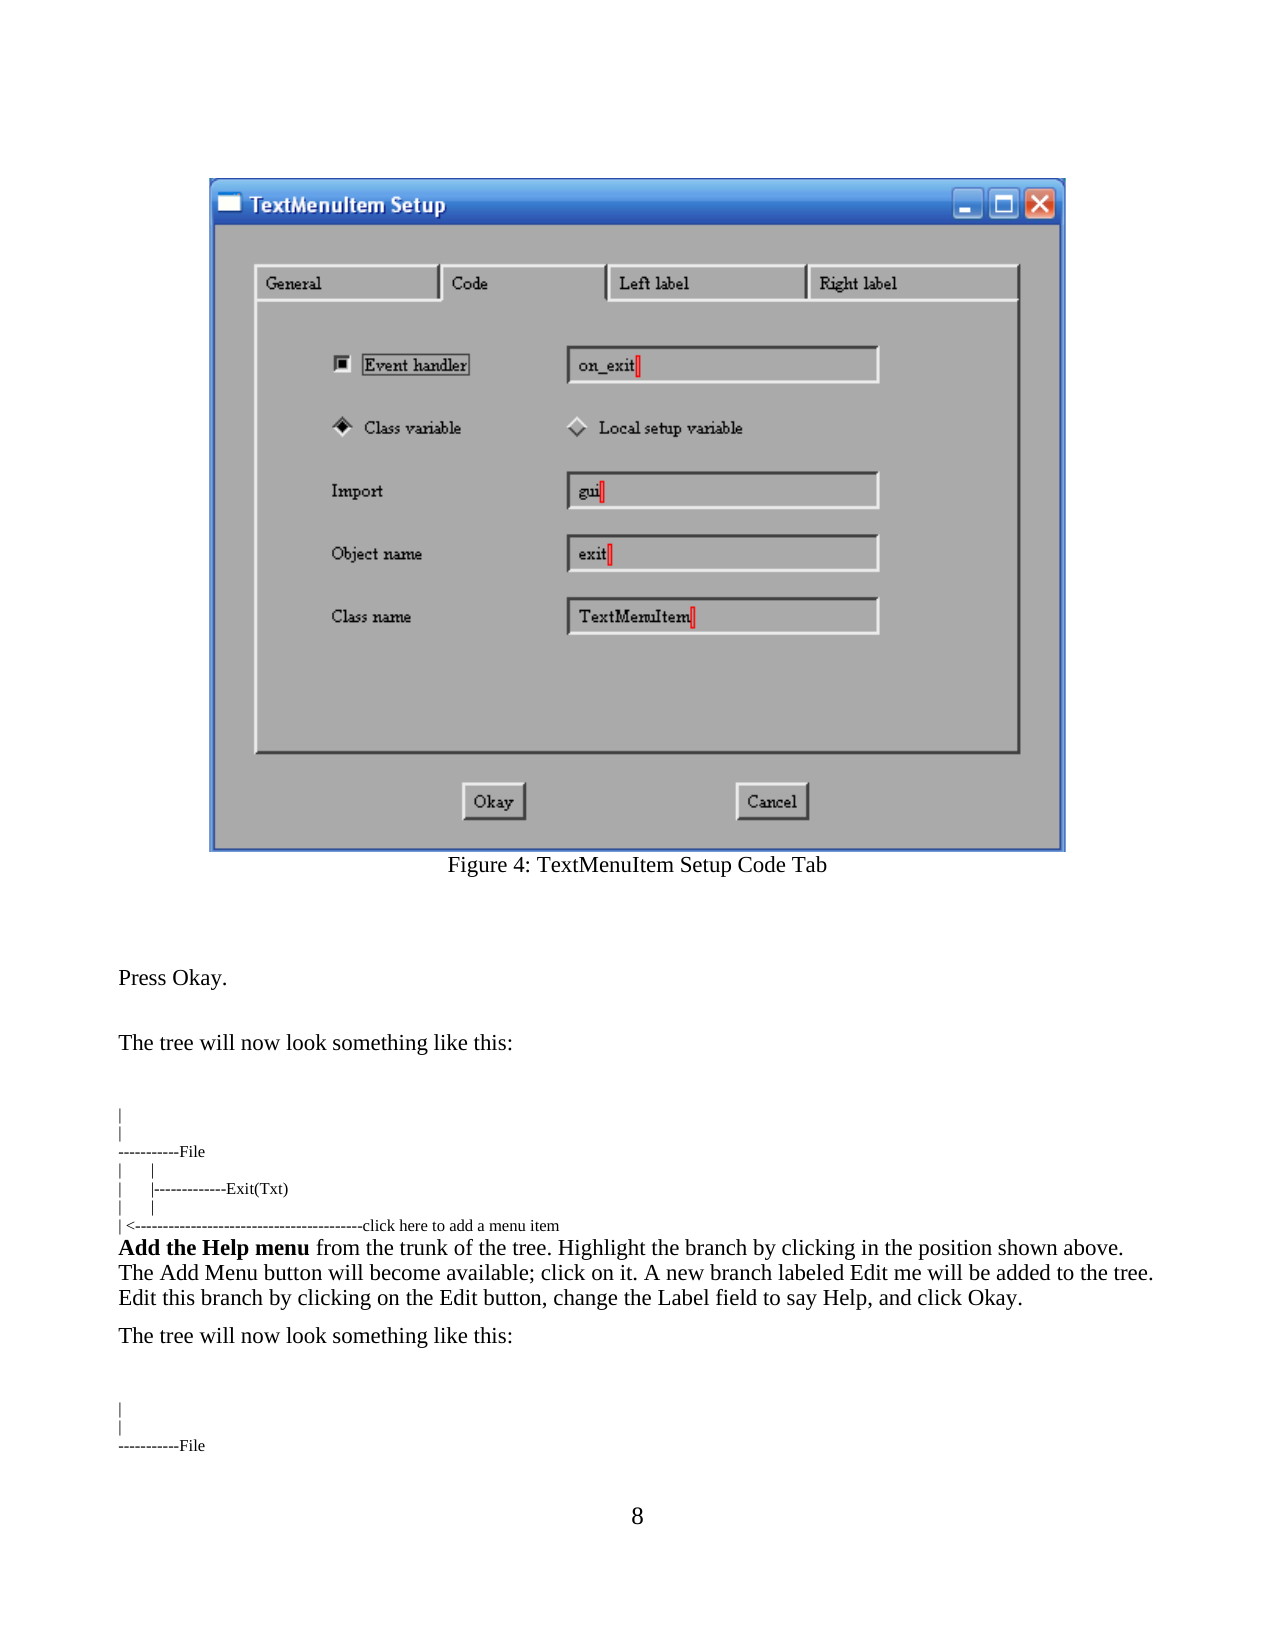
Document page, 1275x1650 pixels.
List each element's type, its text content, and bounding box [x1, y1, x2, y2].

text Figure 4: TextMenuItem Setup Code Tab [118, 178, 1157, 877]
text The tree will now look something like this: [118, 1030, 1157, 1055]
text | <-----------------------------------------click here to add a menu item [118, 1216, 1157, 1234]
text Add the Help menu from the trunk of the tree. Highlight the branch by clicking in the position shown above. The Add Menu button will become available; click on it. A new branch labeled Edit me will be added to the tree. Edit this branch by clicking on the Edit button, change the Label field to say Help, and click Okay. [118, 1234, 1157, 1311]
text Press Okay. [118, 965, 1157, 991]
text | [118, 1124, 1157, 1142]
text | [118, 1106, 1157, 1124]
text -----------File [118, 1142, 1157, 1161]
text | | [118, 1161, 1157, 1179]
text | | [118, 1198, 1157, 1216]
text | [118, 1418, 1157, 1436]
text | [118, 1399, 1157, 1418]
text The tree will now look something like this: [118, 1323, 1157, 1349]
text | |-------------Exit(Txt) [118, 1179, 1157, 1198]
text -----------File [118, 1436, 1157, 1454]
